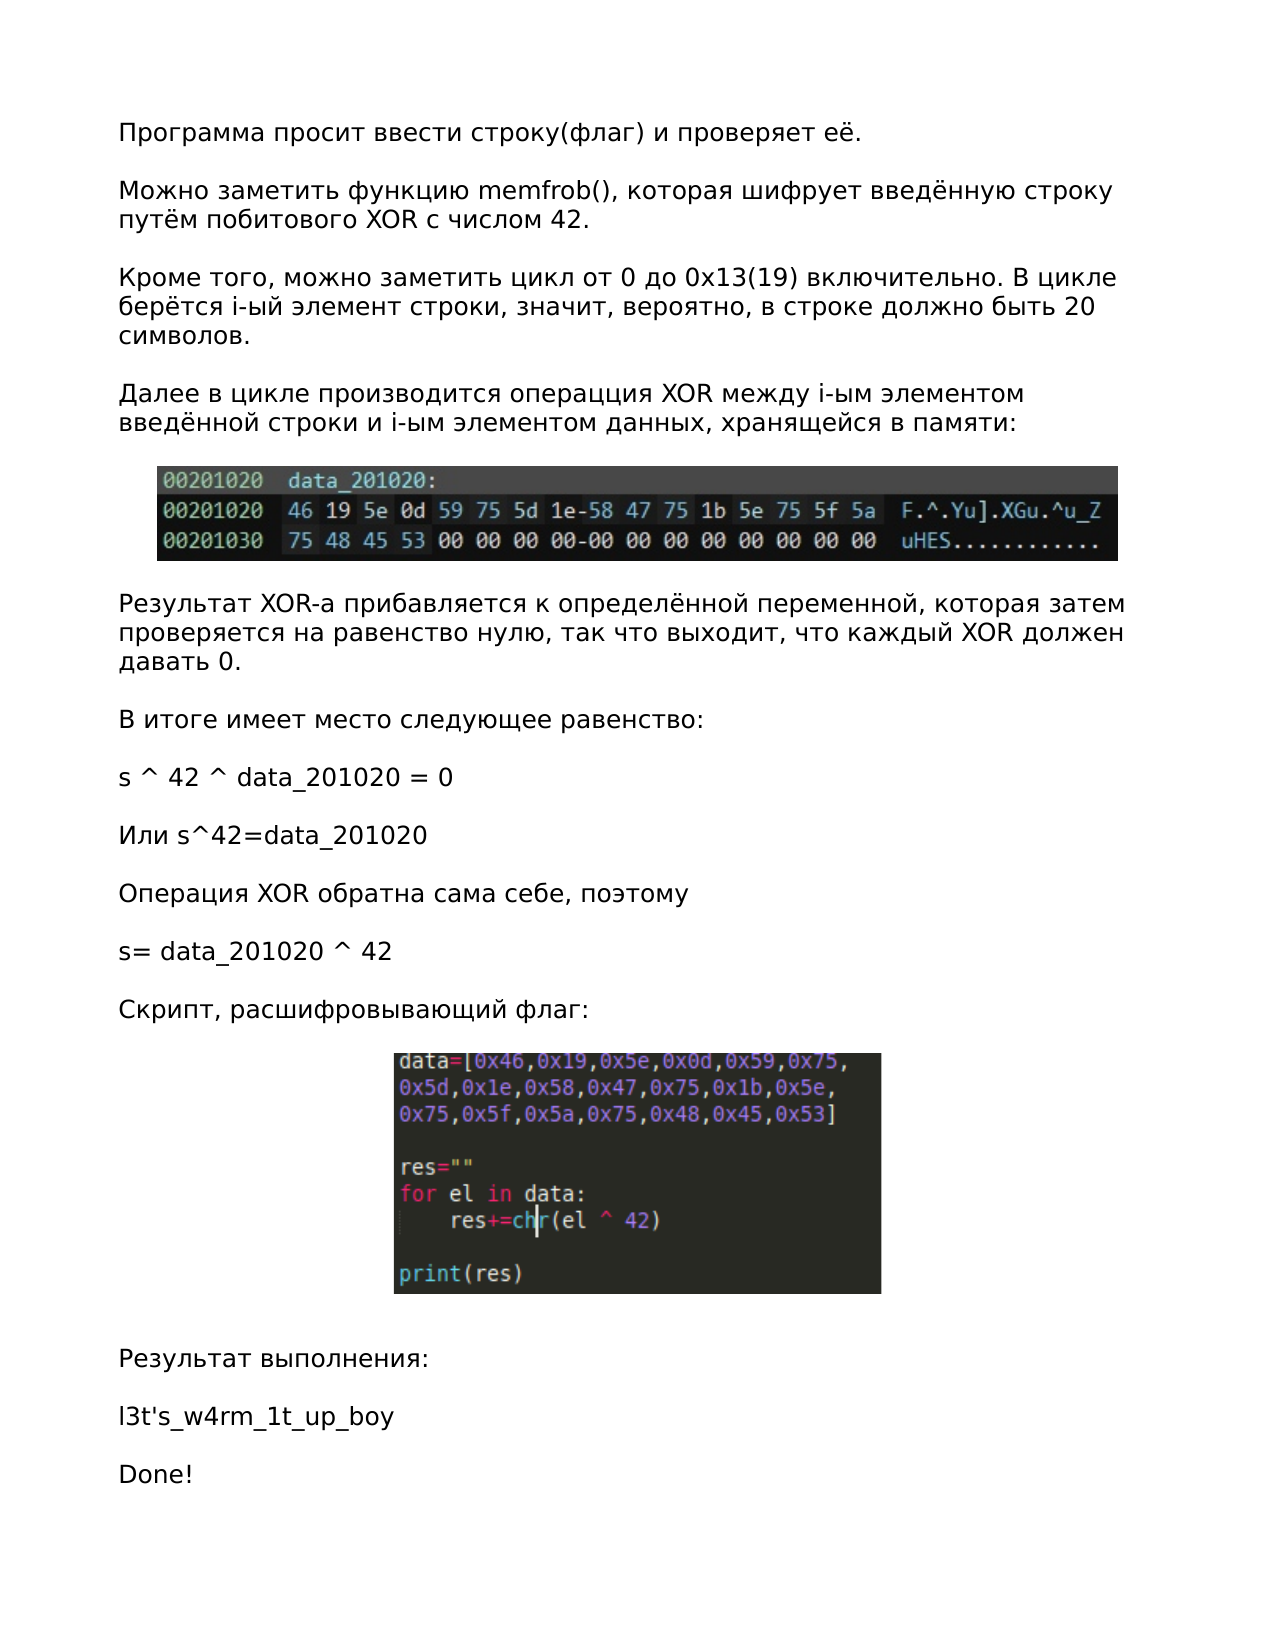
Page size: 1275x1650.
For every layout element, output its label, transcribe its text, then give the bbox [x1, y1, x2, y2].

text l3t's_w4rm_1t_up_boy [118, 1402, 1157, 1431]
text Результат XOR-а прибавляется к определённой переменной, которая затем проверяется на равенство нулю, так что выходит, что каждый XOR должен давать 0. [118, 589, 1157, 676]
text Done! [118, 1461, 1157, 1490]
text В итоге имеет место следующее равенство: s ^ 42 ^ data_201020 = 0 [118, 705, 1157, 793]
text Программа просит ввести строку(флаг) и проверяет её. [118, 118, 1157, 147]
text s= data_201020 ^ 42 [118, 937, 1157, 966]
text Можно заметить функцию memfrob(), которая шифрует введённую строку путём побитового XOR с числом 42. [118, 176, 1157, 234]
text Результат выполнения: [118, 1344, 1157, 1373]
text Далее в цикле производится операцция XOR между i-ым элементом введённой строки и i-ым элементом данных, хранящейся в памяти: [118, 379, 1157, 438]
picture [393, 1053, 882, 1294]
text Скрипт, расшифровывающий флаг: [118, 995, 1157, 1024]
text Или s^42=data_201020 [118, 821, 1157, 851]
picture [157, 466, 1118, 561]
text Кроме того, можно заметить цикл от 0 до 0x13(19) включительно. В цикле берётся i-ый элемент строки, значит, вероятно, в строке должно быть 20 символов. [118, 263, 1157, 351]
text Операция XOR обратна сама себе, поэтому [118, 879, 1157, 908]
